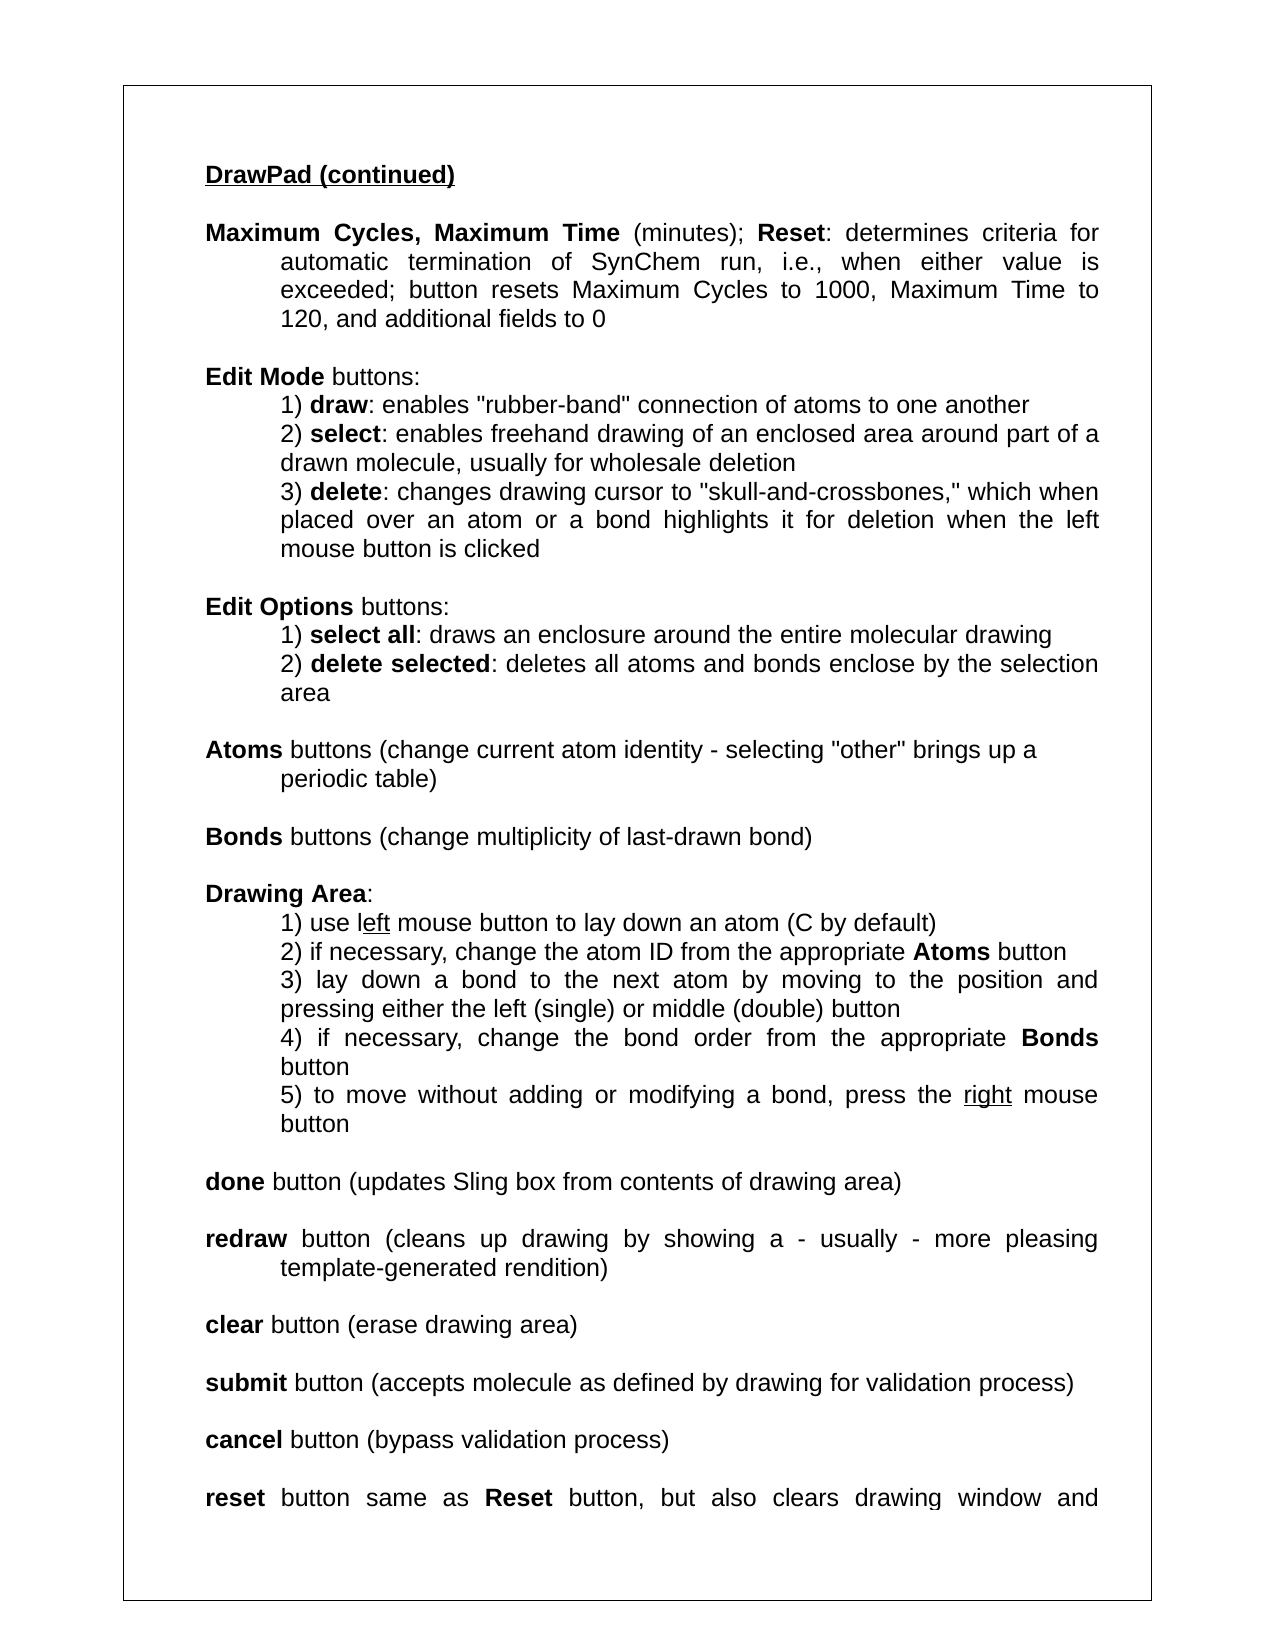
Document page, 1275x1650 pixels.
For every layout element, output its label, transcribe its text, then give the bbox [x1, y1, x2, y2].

text cancel button (bypass validation process) [205, 1425, 1099, 1454]
text reset button same as Reset button, but also clears drawing window and restores other fields to their defaults [205, 1483, 1099, 1510]
text 2) select: enables freehand drawing of an enclosed area around part of a drawn molecule, usually for wholesale deletion [205, 419, 1099, 476]
text Edit Mode buttons: [205, 361, 1099, 390]
text 3) delete: changes drawing cursor to "skull-and-crossbones," which when placed over an atom or a bond highlights it for deletion when the left mouse button is clicked [205, 476, 1099, 563]
text Drawing Area: [205, 879, 1099, 908]
text done button (updates Sling box from contents of drawing area) [205, 1166, 1099, 1195]
text DrawPad (continued) [205, 160, 1099, 189]
text redraw button (cleans up drawing by showing a - usually - more pleasing template-generated rendition) [205, 1224, 1099, 1281]
text Edit Options buttons: [205, 591, 1099, 620]
text 3) lay down a bond to the next atom by moving to the position and pressing either the left (single) or middle (double) button [205, 965, 1099, 1023]
text 2) if necessary, change the atom ID from the appropriate Atoms button [205, 936, 1099, 965]
text Bonds buttons (change multiplicity of last-drawn bond) [205, 821, 1099, 850]
text clear button (erase drawing area) [205, 1310, 1099, 1339]
text submit button (accepts molecule as defined by drawing for validation process) [205, 1368, 1099, 1396]
text 5) to move without adding or modifying a bond, press the right mouse button [205, 1080, 1099, 1138]
text 4) if necessary, change the bond order from the appropriate Bonds button [205, 1023, 1099, 1080]
text 1) draw: enables "rubber-band" connection of atoms to one another [205, 390, 1099, 419]
text 1) use left mouse button to lay down an atom (C by default) [205, 908, 1099, 936]
text Atoms buttons (change current atom identity - selecting "other" brings up a periodic table) [205, 735, 1099, 793]
text 1) select all: draws an enclosure around the entire molecular drawing [205, 620, 1099, 649]
text Maximum Cycles, Maximum Time (minutes); Reset: determines criteria for automatic termination of SynChem run, i.e., when either value is exceeded; button resets Maximum Cycles to 1000, Maximum Time to 120, and additional fields to 0 [205, 218, 1099, 333]
text 2) delete selected: deletes all atoms and bonds enclose by the selection area [205, 649, 1099, 706]
